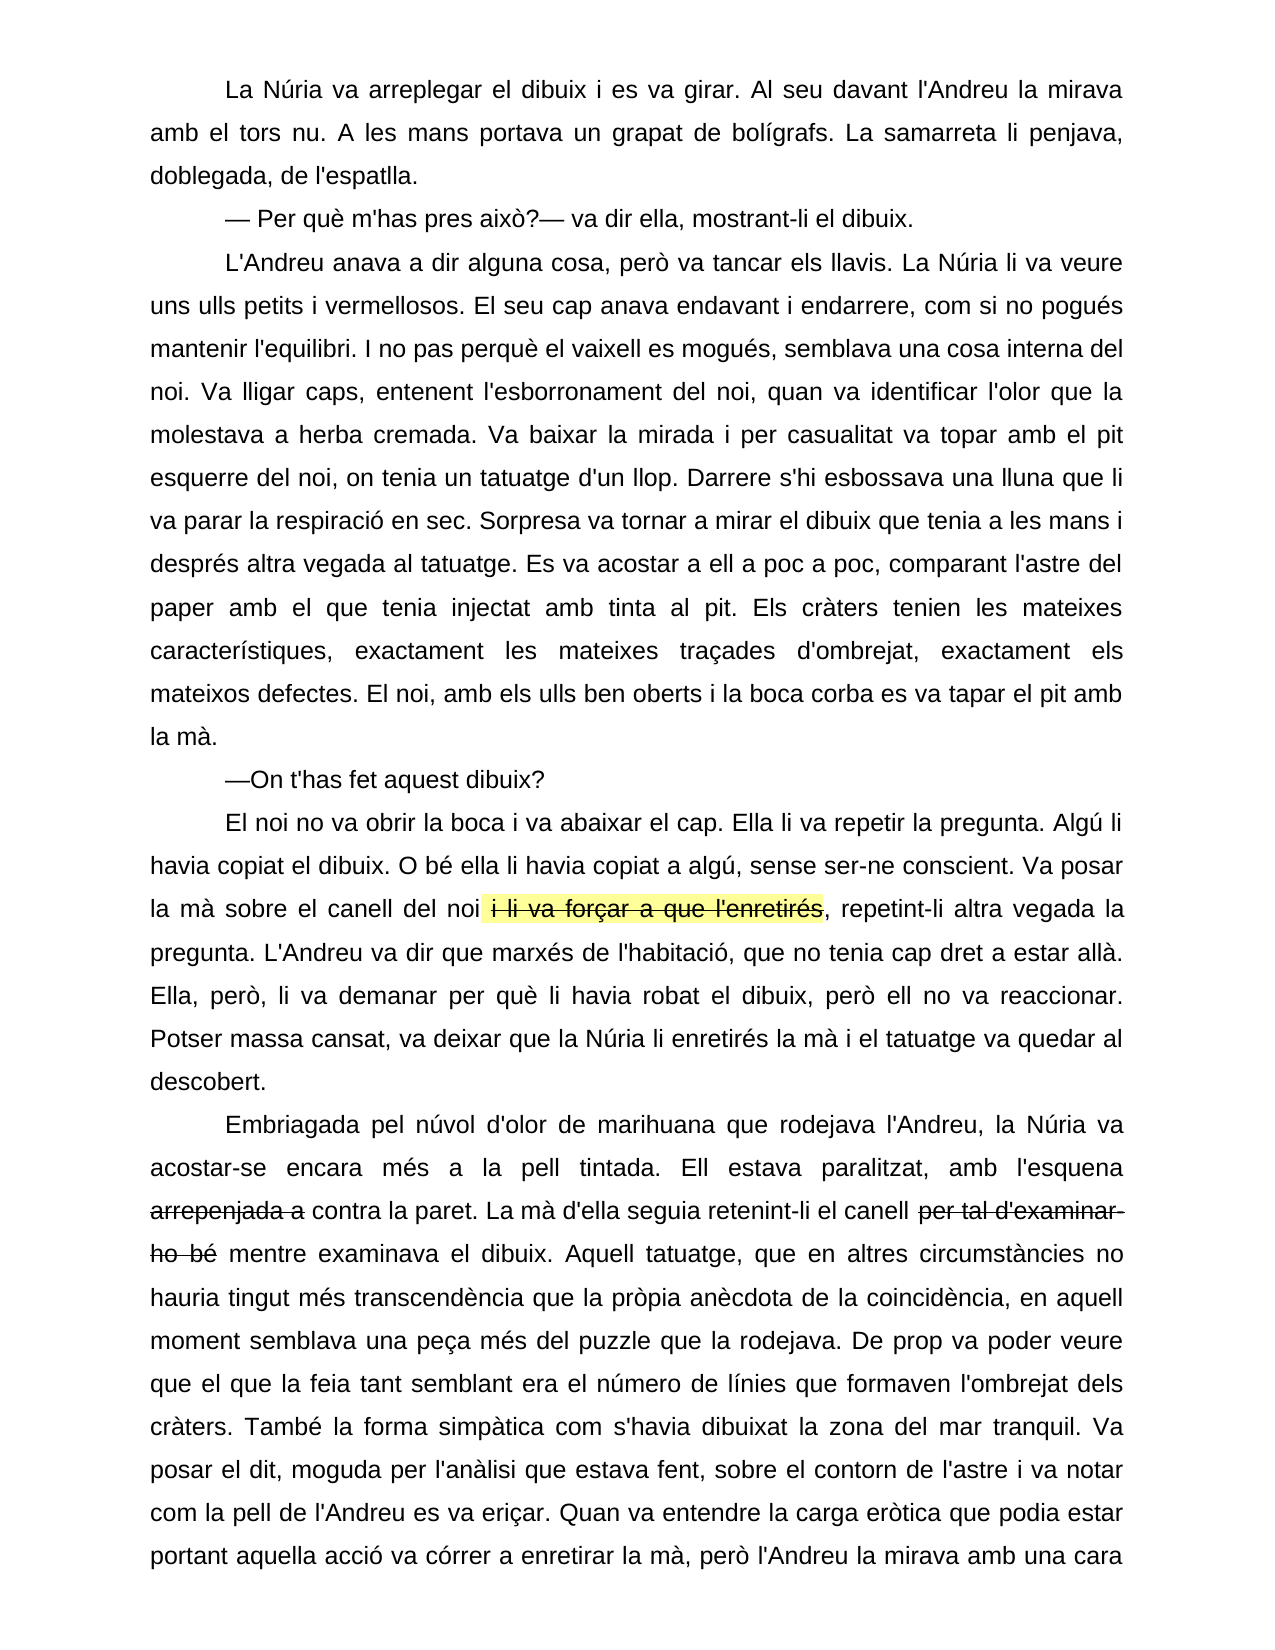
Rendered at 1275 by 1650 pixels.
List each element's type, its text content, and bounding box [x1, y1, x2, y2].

text La Núria va arreplegar el dibuix i es va girar. Al seu davant l'Andreu la mirava amb el tors nu. A les mans portava un grapat de bolígrafs. La samarreta li penjava, doblegada, de l'espatlla. [150, 75, 1125, 190]
text L'Andreu anava a dir alguna cosa, però va tancar els llavis. La Núria li va veure uns ulls petits i vermellosos. El seu cap anava endavant i endarrere, com si no pogués mantenir l'equilibri. I no pas perquè el vaixell es mogués, semblava una cosa interna del noi. Va lligar caps, entenent l'esborronament del noi, quan va identificar l'olor que la molestava a herba cremada. Va baixar la mirada i per casualitat va topar amb el pit esquerre del noi, on tenia un tatuatge d'un llop. Darrere s'hi esbossava una lluna que li va parar la respiració en sec. Sorpresa va tornar a mirar el dibuix que tenia a les mans i després altra vegada al tatuatge. Es va acostar a ell a poc a poc, comparant l'astre del paper amb el que tenia injectat amb tinta al pit. Els cràters tenien les mateixes característiques, exactament les mateixes traçades d'ombrejat, exactament els mateixos defectes. El noi, amb els ulls ben oberts i la boca corba es va tapar el pit amb la mà. [150, 247, 1125, 751]
text El noi no va obrir la boca i va abaixar el cap. Ella li va repetir la pregunta. Algú li havia copiat el dibuix. O bé ella li havia copiat a algú, sense ser-ne conscient. Va posar la mà sobre el canell del noi i li va forçar a que l'enretirés, repetint-li altra vegada la pregunta. L'Andreu va dir que marxés de l'habitació, que no tenia cap dret a estar allà. Ella, però, li va demanar per què li havia robat el dibuix, però ell no va reaccionar. Potser massa cansat, va deixar que la Núria li enretirés la mà i el tatuatge va quedar al descobert. [150, 808, 1125, 1096]
text — Per què m'has pres això?— va dir ella, mostrant-li el dibuix. [150, 204, 1125, 233]
text —On t'has fet aquest dibuix? [150, 765, 1125, 794]
text Embriagada pel núvol d'olor de marihuana que rodejava l'Andreu, la Núria va acostar-se encara més a la pell tintada. Ell estava paralitzat, amb l'esquena arrepenjada a contra la paret. La mà d'ella seguia retenint-li el canell per tal d'examinar-ho bé mentre examinava el dibuix. Aquell tatuatge, que en altres circumstàncies no hauria tingut més transcendència que la pròpia anècdota de la coincidència, en aquell moment semblava una peça més del puzzle que la rodejava. De prop va poder veure que el que la feia tant semblant era el número de línies que formaven l'ombrejat dels cràters. També la forma simpàtica com s'havia dibuixat la zona del mar tranquil. Va posar el dit, moguda per l'anàlisi que estava fent, sobre el contorn de l'astre i va notar com la pell de l'Andreu es va eriçar. Quan va entendre la carga eròtica que podia estar portant aquella acció va córrer a enretirar la mà, però l'Andreu la mirava amb una cara [150, 1110, 1125, 1570]
